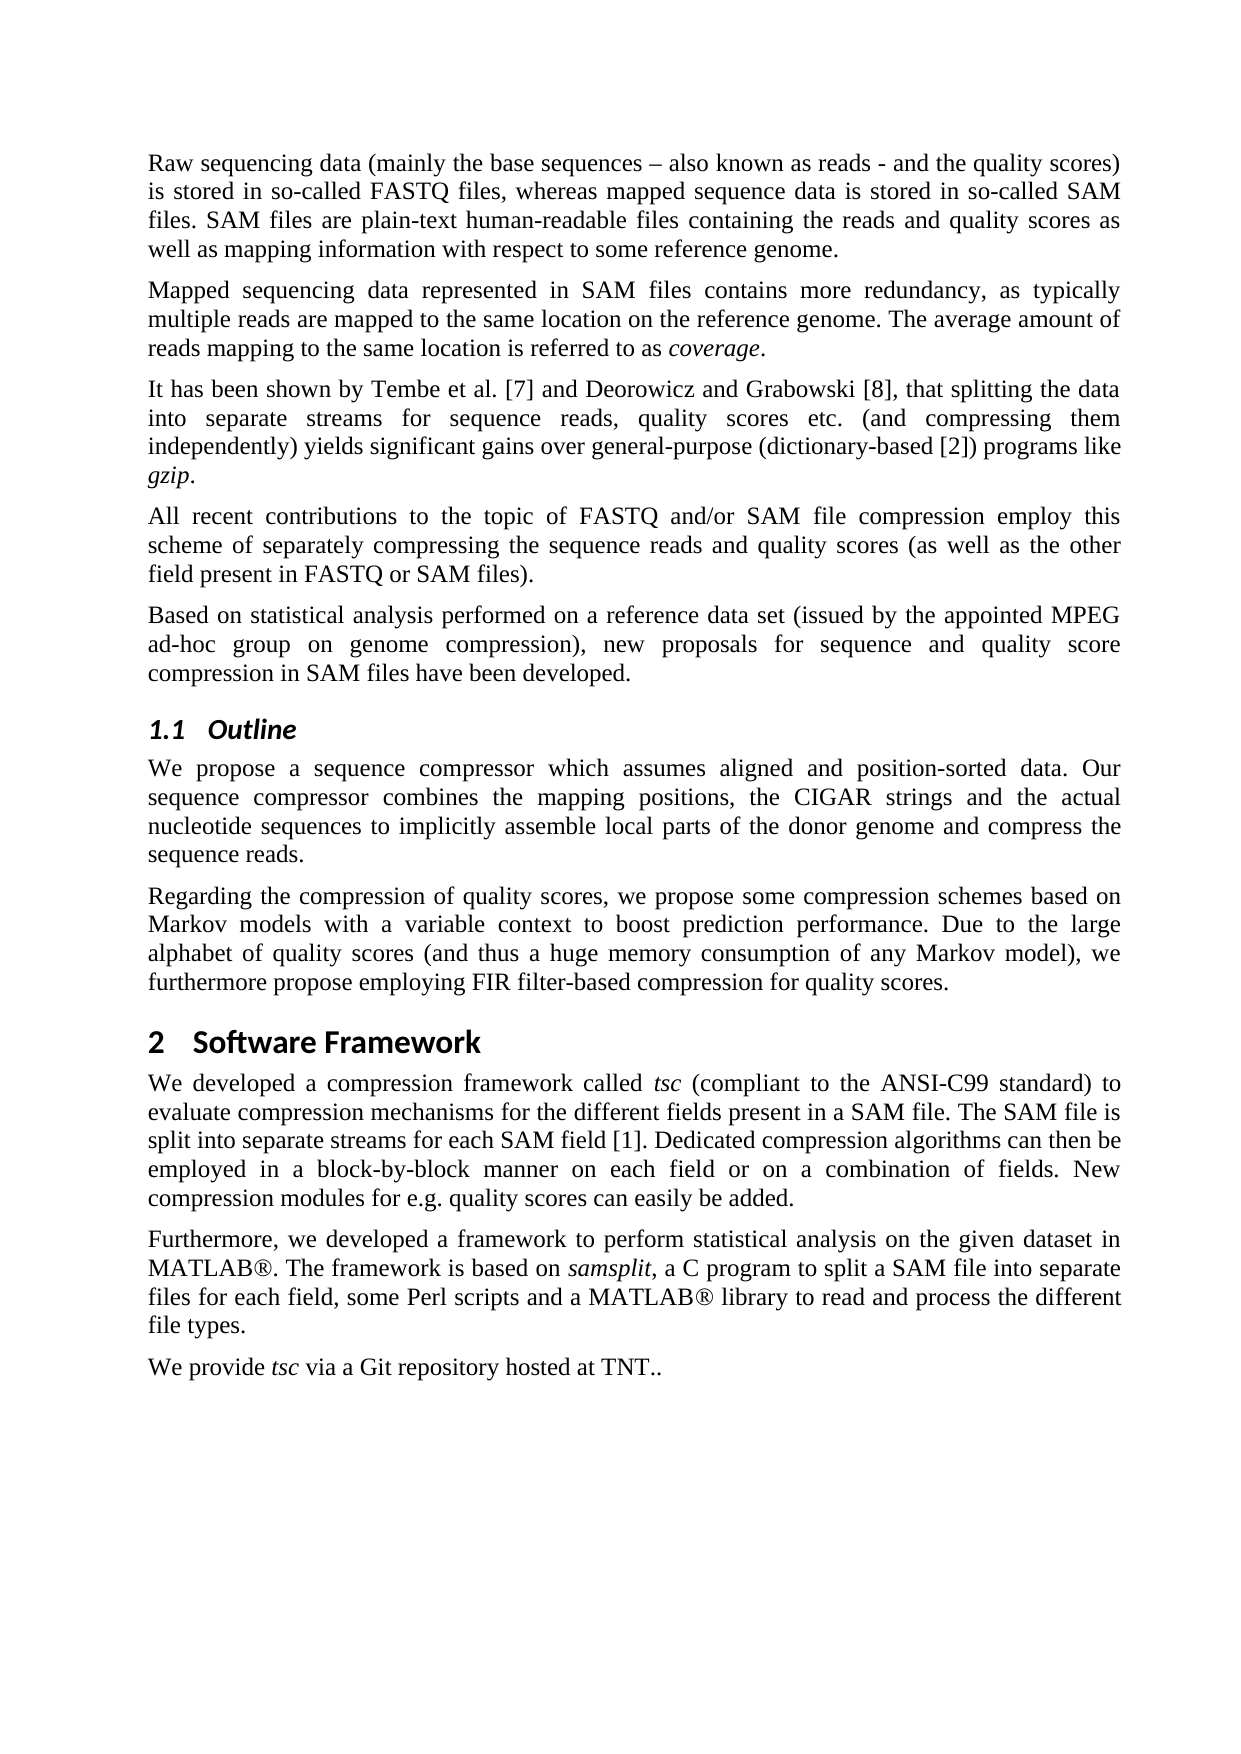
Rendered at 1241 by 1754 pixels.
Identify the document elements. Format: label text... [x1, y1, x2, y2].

subtitle Software Framework [148, 1021, 1122, 1062]
text Furthermore, we developed a framework to perform statistical analysis on the given dataset in MATLAB®. The framework is based on samsplit, a C program to split a SAM file into separate files for each field, some Perl scripts and a MATLAB® library to read and process the different file types. [148, 1224, 1122, 1339]
text Raw sequencing data (mainly the base sequences – also known as reads - and the quality scores) is stored in so-called FASTQ files, whereas mapped sequence data is stored in so-called SAM files. SAM files are plain-text human-readable files containing the reads and quality scores as well as mapping information with respect to some reference genome. [148, 148, 1122, 263]
subtitle Outline [148, 711, 1122, 747]
text Regarding the compression of quality scores, we propose some compression schemes based on Markov models with a variable context to boost prediction performance. Due to the large alphabet of quality scores (and thus a huge memory consumption of any Markov model), we furthermore propose employing FIR filter-based compression for quality scores. [148, 881, 1122, 996]
text Mapped sequencing data represented in SAM files contains more redundancy, as typically multiple reads are mapped to the same location on the reference genome. The average amount of reads mapping to the same location is referred to as coverage. [148, 275, 1122, 361]
text We propose a sequence compressor which assumes aligned and position-sorted data. Our sequence compressor combines the mapping positions, the CIGAR strings and the actual nucleotide sequences to implicitly assemble local parts of the donor genome and compress the sequence reads. [148, 753, 1122, 868]
text We provide tsc via a Git repository hosted at TNT.. [148, 1352, 1122, 1380]
text It has been shown by Tembe et al. [7] and Deorowicz and Grabowski [8], that splitting the data into separate streams for sequence reads, quality scores etc. (and compressing them independently) yields significant gains over general-purpose (dictionary-based [2]) programs like gzip. [148, 374, 1122, 489]
text All recent contributions to the topic of FASTQ and/or SAM file compression employ this scheme of separately compressing the sequence reads and quality scores (as well as the other field present in FASTQ or SAM files). [148, 501, 1122, 588]
text Based on statistical analysis performed on a reference data set (issued by the appointed MPEG ad-hoc group on genome compression), new proposals for sequence and quality score compression in SAM files have been developed. [148, 600, 1122, 686]
text We developed a compression framework called tsc (compliant to the ANSI-C99 standard) to evaluate compression mechanisms for the different fields present in a SAM file. The SAM file is split into separate streams for each SAM field [1]. Dedicated compression algorithms can then be employed in a block-by-block manner on each field or on a combination of fields. New compression modules for e.g. quality scores can easily be added. [148, 1068, 1122, 1212]
